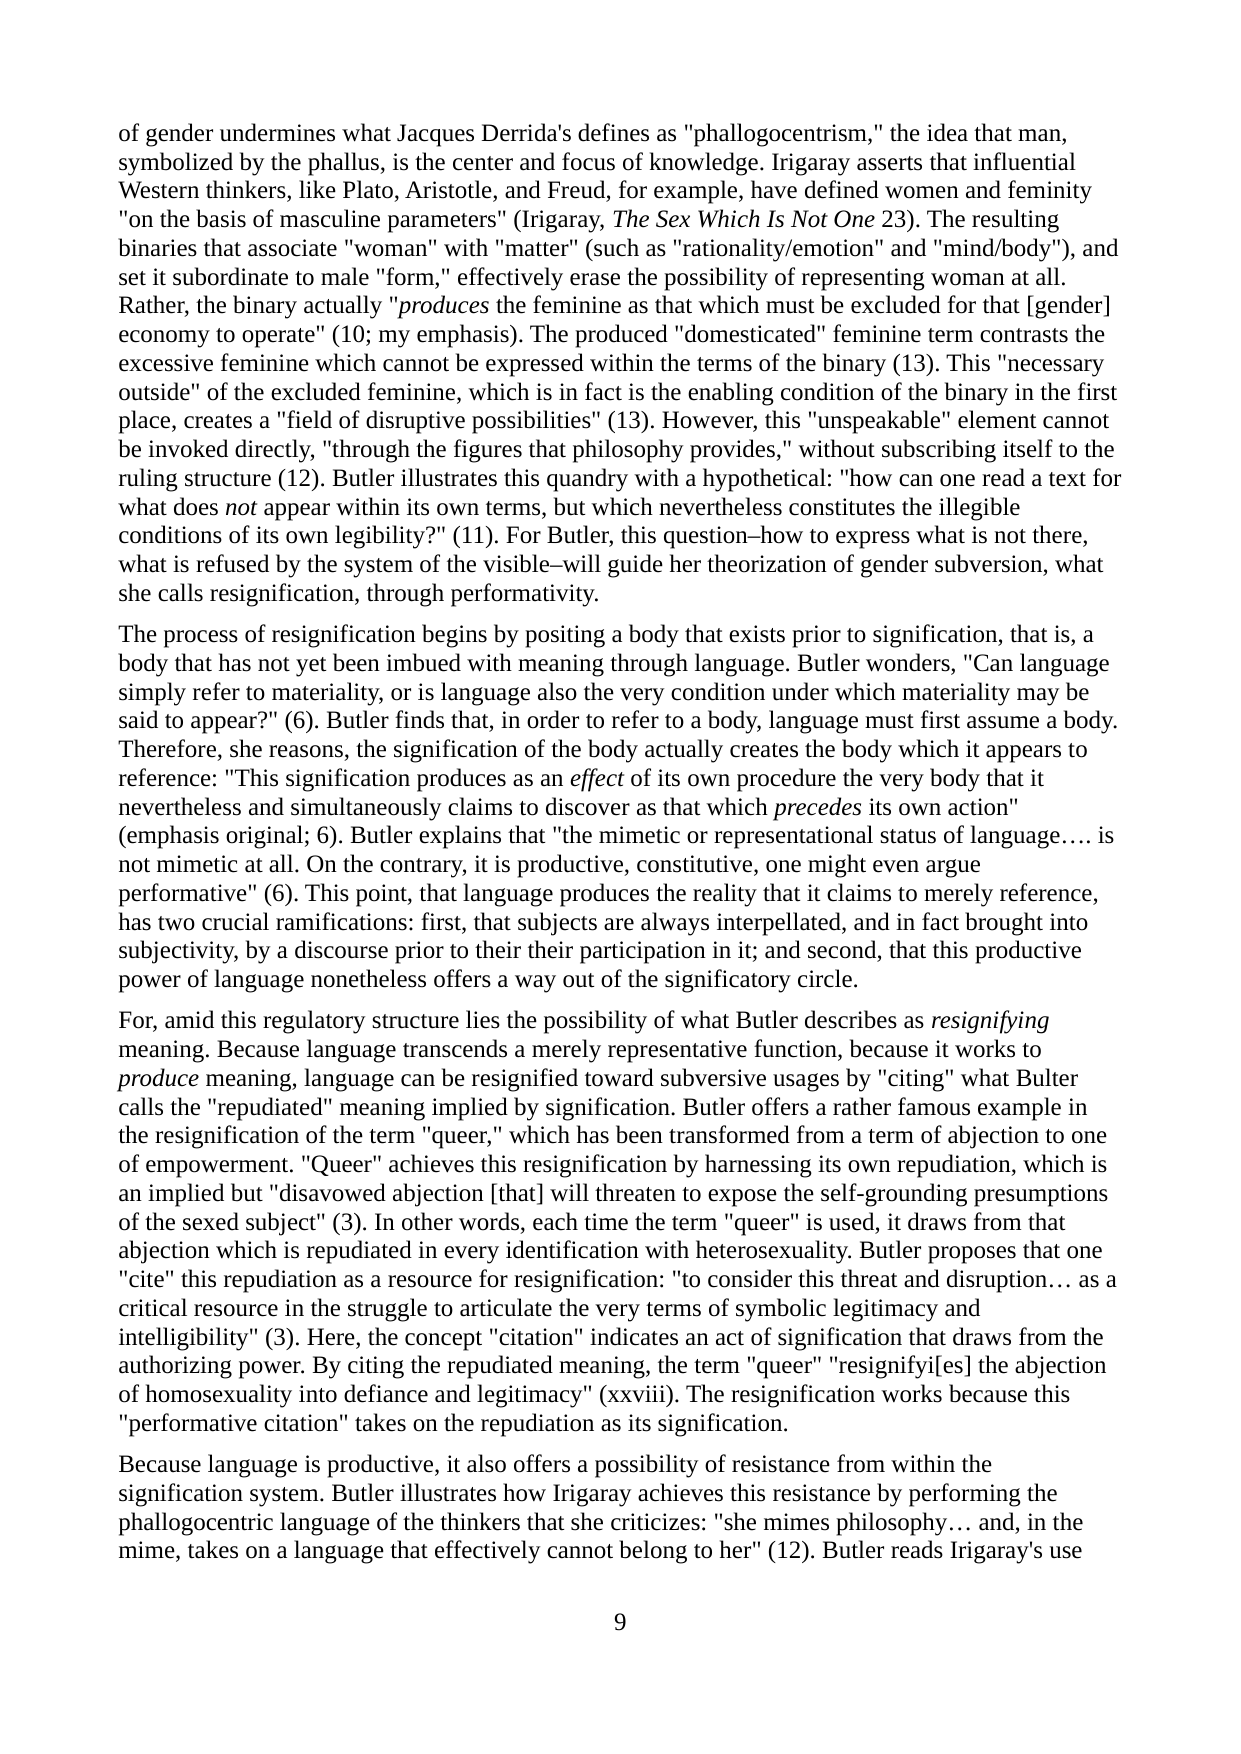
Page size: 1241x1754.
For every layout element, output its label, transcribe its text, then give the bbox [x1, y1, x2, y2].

text The process of resignification begins by positing a body that exists prior to signification, that is, a body that has not yet been imbued with meaning through language. Butler wonders, "Can language simply refer to materiality, or is language also the very condition under which materiality may be said to appear?" (6). Butler finds that, in order to refer to a body, language must first assume a body. Therefore, she reasons, the signification of the body actually creates the body which it appears to reference: "This signification produces as an effect of its own procedure the very body that it nevertheless and simultaneously claims to discover as that which precedes its own action" (emphasis original; 6). Butler explains that "the mimetic or representational status of language…. is not mimetic at all. On the contrary, it is productive, constitutive, one might even argue performative" (6). This point, that language produces the reality that it claims to merely reference, has two crucial ramifications: first, that subjects are always interpellated, and in fact brought into subjectivity, by a discourse prior to their their participation in it; and second, that this productive power of language nonetheless offers a way out of the significatory circle. [118, 619, 1122, 993]
text of gender undermines what Jacques Derrida's defines as "phallogocentrism," the idea that man, symbolized by the phallus, is the center and focus of knowledge. Irigaray asserts that influential Western thinkers, like Plato, Aristotle, and Freud, for example, have defined women and feminity "on the basis of masculine parameters" (Irigaray, The Sex Which Is Not One 23). The resulting binaries that associate "woman" with "matter" (such as "rationality/emotion" and "mind/body"), and set it subordinate to male "form," effectively erase the possibility of representing woman at all. Rather, the binary actually "produces the feminine as that which must be excluded for that [gender] economy to operate" (10; my emphasis). The produced "domesticated" feminine term contrasts the excessive feminine which cannot be expressed within the terms of the binary (13). This "necessary outside" of the excluded feminine, which is in fact is the enabling condition of the binary in the first place, creates a "field of disruptive possibilities" (13). However, this "unspeakable" element cannot be invoked directly, "through the figures that philosophy provides," without subscribing itself to the ruling structure (12). Butler illustrates this quandry with a hypothetical: "how can one read a text for what does not appear within its own terms, but which nevertheless constitutes the illegible conditions of its own legibility?" (11). For Butler, this question–how to express what is not there, what is refused by the system of the visible–will guide her theorization of gender subversion, what she calls resignification, through performativity. [118, 118, 1122, 607]
text For, amid this regulatory structure lies the possibility of what Butler describes as resignifying meaning. Because language transcends a merely representative function, because it works to produce meaning, language can be resignified toward subversive usages by "citing" what Bulter calls the "repudiated" meaning implied by signification. Butler offers a rather famous example in the resignification of the term "queer," which has been transformed from a term of abjection to one of empowerment. "Queer" achieves this resignification by harnessing its own repudiation, which is an implied but "disavowed abjection [that] will threaten to expose the self-grounding presumptions of the sexed subject" (3). In other words, each time the term "queer" is used, it draws from that abjection which is repudiated in every identification with heterosexuality. Butler proposes that one "cite" this repudiation as a resource for resignification: "to consider this threat and disruption… as a critical resource in the struggle to articulate the very terms of symbolic legitimacy and intelligibility" (3). Here, the concept "citation" indicates an act of signification that draws from the authorizing power. By citing the repudiated meaning, the term "queer" "resignifyi[es] the abjection of homosexuality into defiance and legitimacy" (xxviii). The resignification works because this "performative citation" takes on the repudiation as its signification. [118, 1006, 1122, 1437]
text Because language is productive, it also offers a possibility of resistance from within the signification system. Butler illustrates how Irigaray achieves this resistance by performing the phallogocentric language of the thinkers that she criticizes: "she mimes philosophy… and, in the mime, takes on a language that effectively cannot belong to her" (12). Butler reads Irigaray's use [118, 1449, 1122, 1564]
